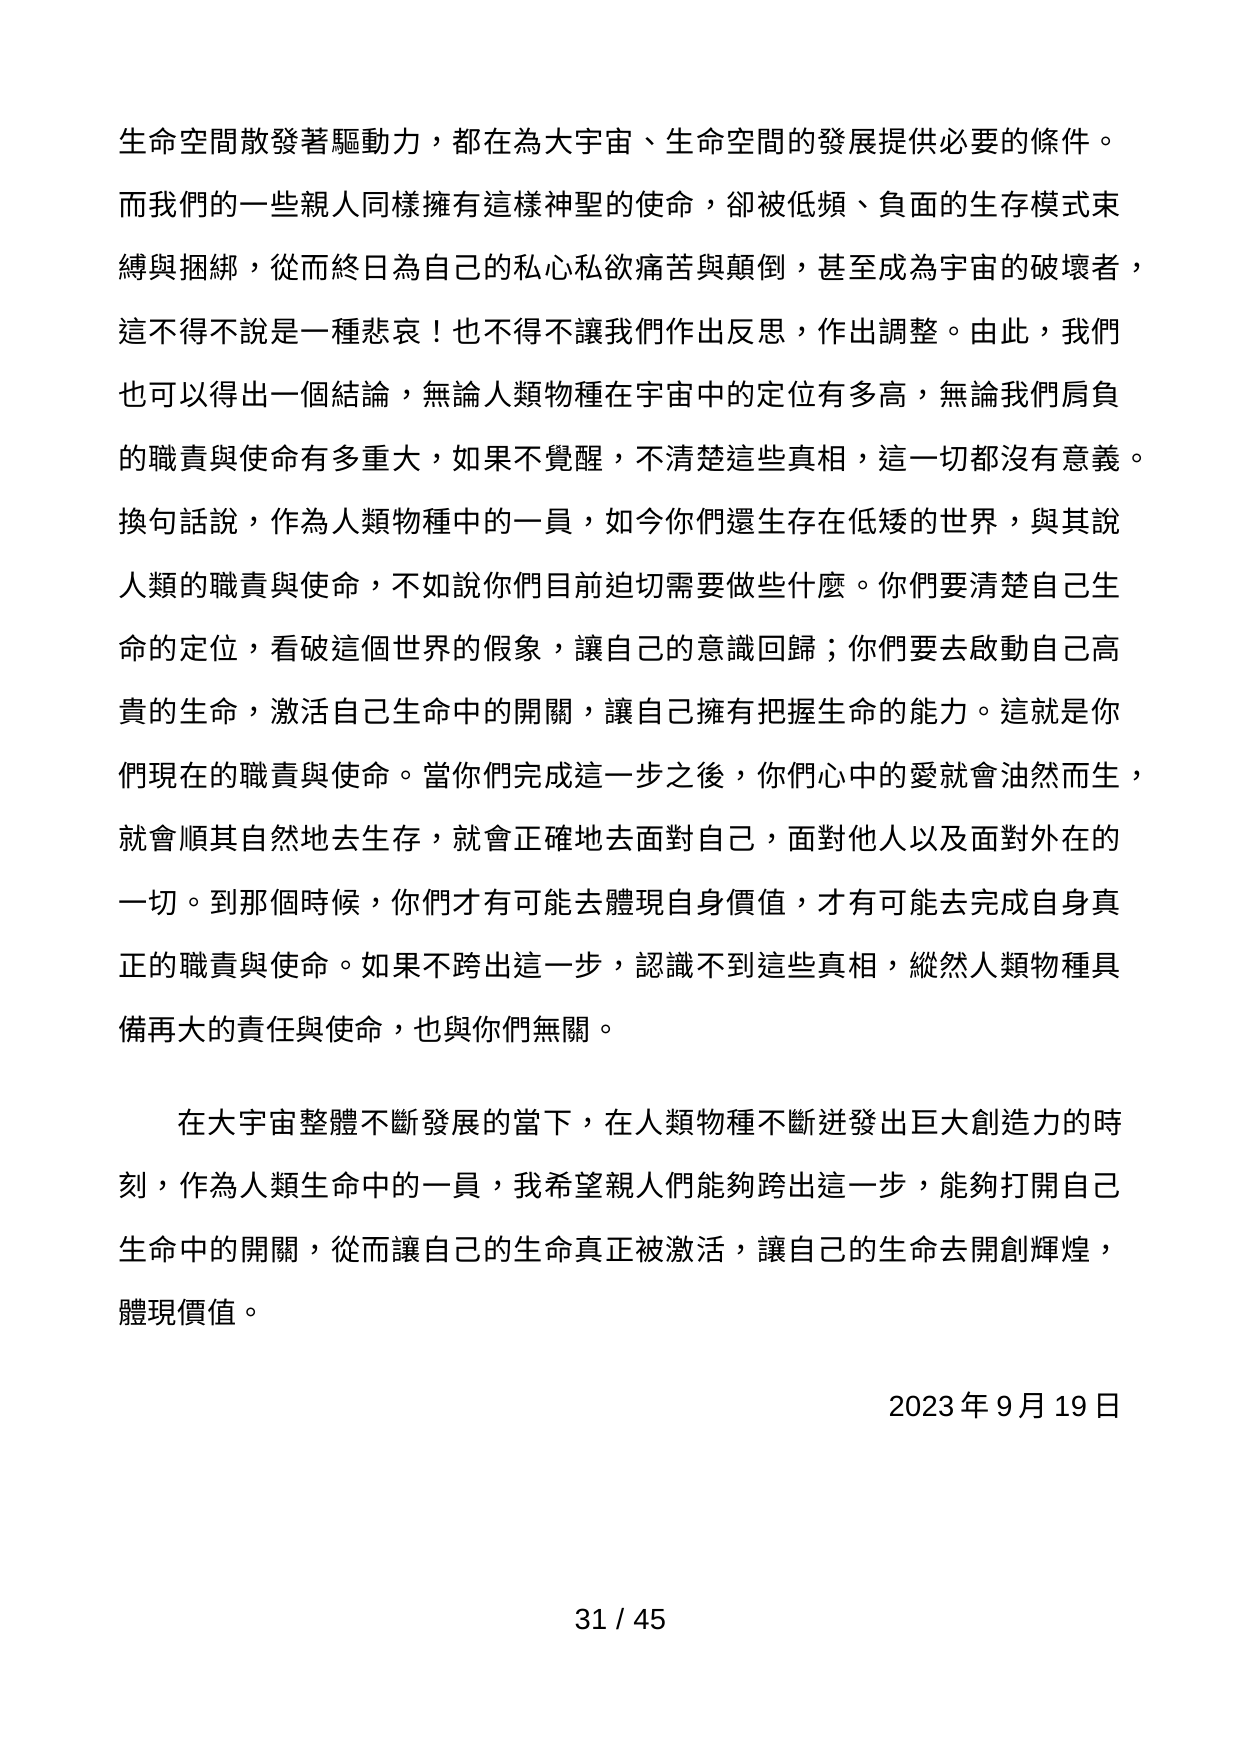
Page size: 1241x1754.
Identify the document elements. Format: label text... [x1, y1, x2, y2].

text 在大宇宙整體不斷發展的當下，在人類物種不斷迸發出巨大創造力的時刻，作為人類生命中的一員，我希望親人們能夠跨出這一步，能夠打開自己生命中的開關，從而讓自己的生命真正被激活，讓自己的生命去開創輝煌，體現價值。 [118, 1099, 1122, 1332]
text 向大家介紹這些，就是讓各位親人明白：我們高貴的生命不是無緣無故出現在宇宙中的，我們具備的許多能力也不是平白無故得到的。我們肩負著重大的責任與使命，我們每時每刻都奮斗在自己的工作崗位，都在為大宇宙、生命空間散發著驅動力，都在為大宇宙、生命空間的發展提供必要的條件。而我們的一些親人同樣擁有這樣神聖的使命，卻被低頻、負面的生存模式束縛與捆綁，從而終日為自己的私心私欲痛苦與顛倒，甚至成為宇宙的破壞者，這不得不說是一種悲哀！也不得不讓我們作出反思，作出調整。由此，我們也可以得出一個結論，無論人類物種在宇宙中的定位有多高，無論我們肩負的職責與使命有多重大，如果不覺醒，不清楚這些真相，這一切都沒有意義。換句話說，作為人類物種中的一員，如今你們還生存在低矮的世界，與其說人類的職責與使命，不如說你們目前迫切需要做些什麼。你們要清楚自己生命的定位，看破這個世界的假象，讓自己的意識回歸；你們要去啟動自己高貴的生命，激活自己生命中的開關，讓自己擁有把握生命的能力。這就是你們現在的職責與使命。當你們完成這一步之後，你們心中的愛就會油然而生，就會順其自然地去生存，就會正確地去面對自己，面對他人以及面對外在的一切。到那個時候，你們才有可能去體現自身價值，才有可能去完成自身真正的職責與使命。如果不跨出這一步，認識不到這些真相，縱然人類物種具備再大的責任與使命，也與你們無關。 [118, 118, 1122, 1048]
text 2023年9月19日 [118, 1382, 1122, 1425]
